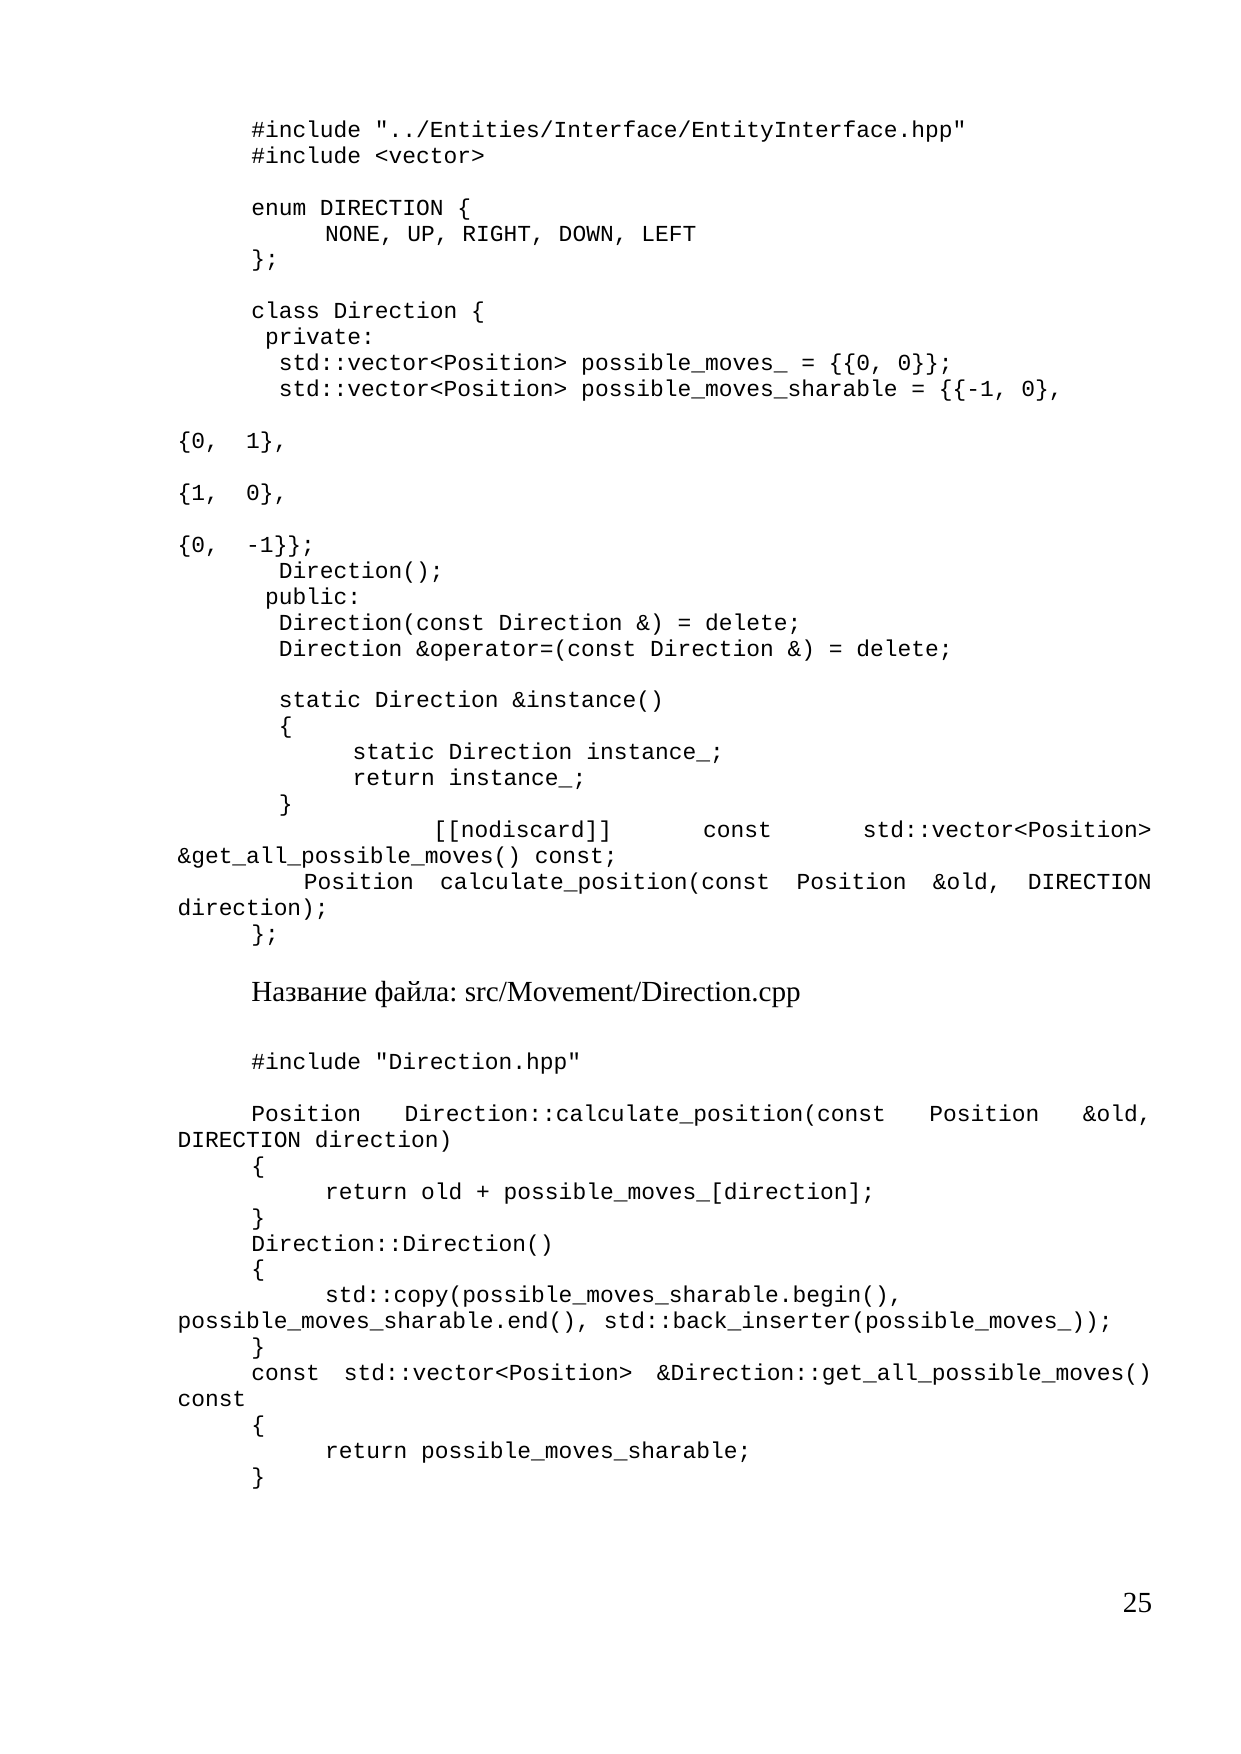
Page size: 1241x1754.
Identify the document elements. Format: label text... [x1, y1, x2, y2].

text } [177, 1336, 1152, 1362]
text std::vector<Position> possible_moves_ = {{0, 0}}; [177, 352, 1152, 377]
text std::vector<Position> possible_moves_sharable = {{-1, 0}, [177, 377, 1152, 403]
text class Direction { [177, 300, 1152, 326]
text [[nodiscard]] const std::vector<Position> &get_all_possible_moves() const; [177, 818, 1152, 870]
text { [177, 1413, 1152, 1439]
text Direction::Direction() [177, 1232, 1152, 1258]
text enum DIRECTION { [177, 196, 1152, 222]
text } [177, 1465, 1152, 1491]
text private: [177, 326, 1152, 352]
text Direction(); [177, 559, 1152, 585]
text #include "../Entities/Interface/EntityInterface.hpp" [177, 118, 1152, 144]
text {0, -1}}; [177, 507, 1152, 559]
text public: [177, 585, 1152, 611]
text Название файла: src/Movement/Direction.cpp [177, 974, 1152, 1008]
text return old + possible_moves_[direction]; [177, 1180, 1152, 1206]
text return instance_; [177, 767, 1152, 792]
text Direction &operator=(const Direction &) = delete; [177, 637, 1152, 663]
text std::copy(possible_moves_sharable.begin(), possible_moves_sharable.end(), std::back_inserter(possible_moves_)); [177, 1284, 1152, 1336]
text Position Direction::calculate_position(const Position &old, DIRECTION direction) [177, 1102, 1152, 1154]
text { [177, 1154, 1152, 1180]
text } [177, 1206, 1152, 1232]
text #include <vector> [177, 144, 1152, 170]
text static Direction &instance() [177, 689, 1152, 715]
text return possible_moves_sharable; [177, 1439, 1152, 1465]
text {1, 0}, [177, 455, 1152, 507]
text static Direction instance_; [177, 741, 1152, 767]
text { [177, 1258, 1152, 1284]
text const std::vector<Position> &Direction::get_all_possible_moves() const [177, 1362, 1152, 1413]
text #include "Direction.hpp" [177, 1050, 1152, 1076]
text Position calculate_position(const Position &old, DIRECTION direction); [177, 870, 1152, 922]
text NONE, UP, RIGHT, DOWN, LEFT [177, 222, 1152, 248]
text {0, 1}, [177, 403, 1152, 455]
text { [177, 715, 1152, 741]
text } [177, 792, 1152, 818]
text Direction(const Direction &) = delete; [177, 611, 1152, 637]
text }; [177, 248, 1152, 274]
text }; [177, 922, 1152, 948]
